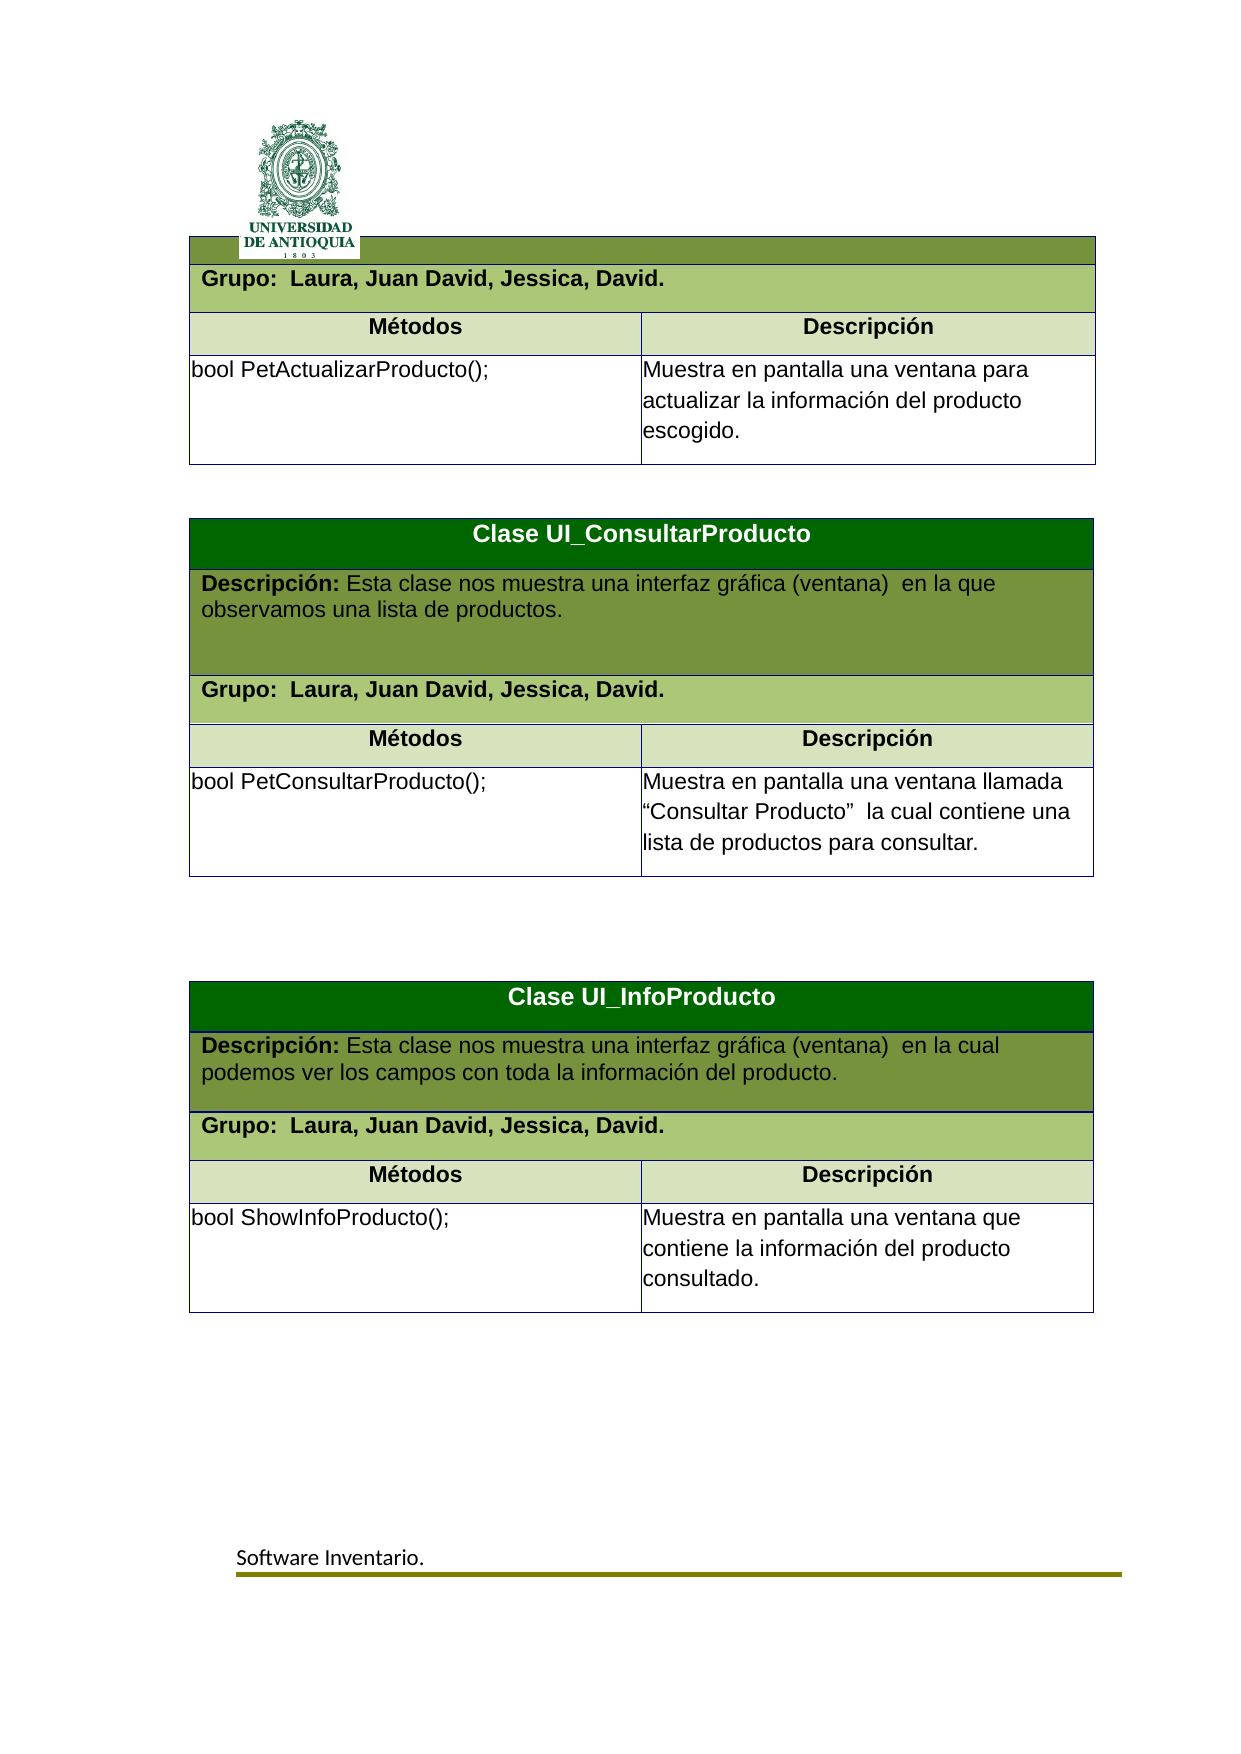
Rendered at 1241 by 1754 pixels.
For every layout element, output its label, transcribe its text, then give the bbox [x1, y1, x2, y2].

table_cell Métodos [190, 313, 641, 355]
table_cell bool ShowInfoProducto(); [190, 1204, 641, 1312]
table_header Clase UI_ConsultarProducto [190, 519, 1093, 569]
table_cell Métodos [190, 725, 641, 767]
table_cell bool PetConsultarProducto(); [190, 768, 641, 876]
table_cell Grupo: Laura, Juan David, Jessica, David. [190, 1113, 1093, 1160]
table_cell Descripción: Esta clase nos muestra una interfaz gráfica (ventana) en la cual podemos ver los campos con toda la información del producto. [190, 1033, 1093, 1111]
table_cell Muestra en pantalla una ventana que contiene la información del producto consultado. [642, 1204, 1093, 1312]
table_cell Descripción [642, 313, 1095, 355]
table_cell Métodos [190, 1161, 641, 1203]
table_cell Muestra en pantalla una ventana llamada “Consultar Producto” la cual contiene una lista de productos para consultar. [642, 768, 1093, 876]
table_cell bool PetActualizarProducto(); [190, 356, 641, 464]
table_cell Muestra en pantalla una ventana para actualizar la información del producto escogido. [642, 356, 1095, 464]
table_header Clase UI_InfoProducto [190, 982, 1093, 1031]
table_cell Grupo: Laura, Juan David, Jessica, David. [190, 265, 1095, 312]
table_cell [190, 237, 1095, 264]
table_cell Descripción [642, 725, 1093, 767]
picture [240, 117, 359, 258]
table_cell Grupo: Laura, Juan David, Jessica, David. [190, 676, 1093, 723]
table_cell Descripción [642, 1161, 1093, 1203]
table_cell Descripción: Esta clase nos muestra una interfaz gráfica (ventana) en la que observamos una lista de productos. [190, 570, 1093, 675]
